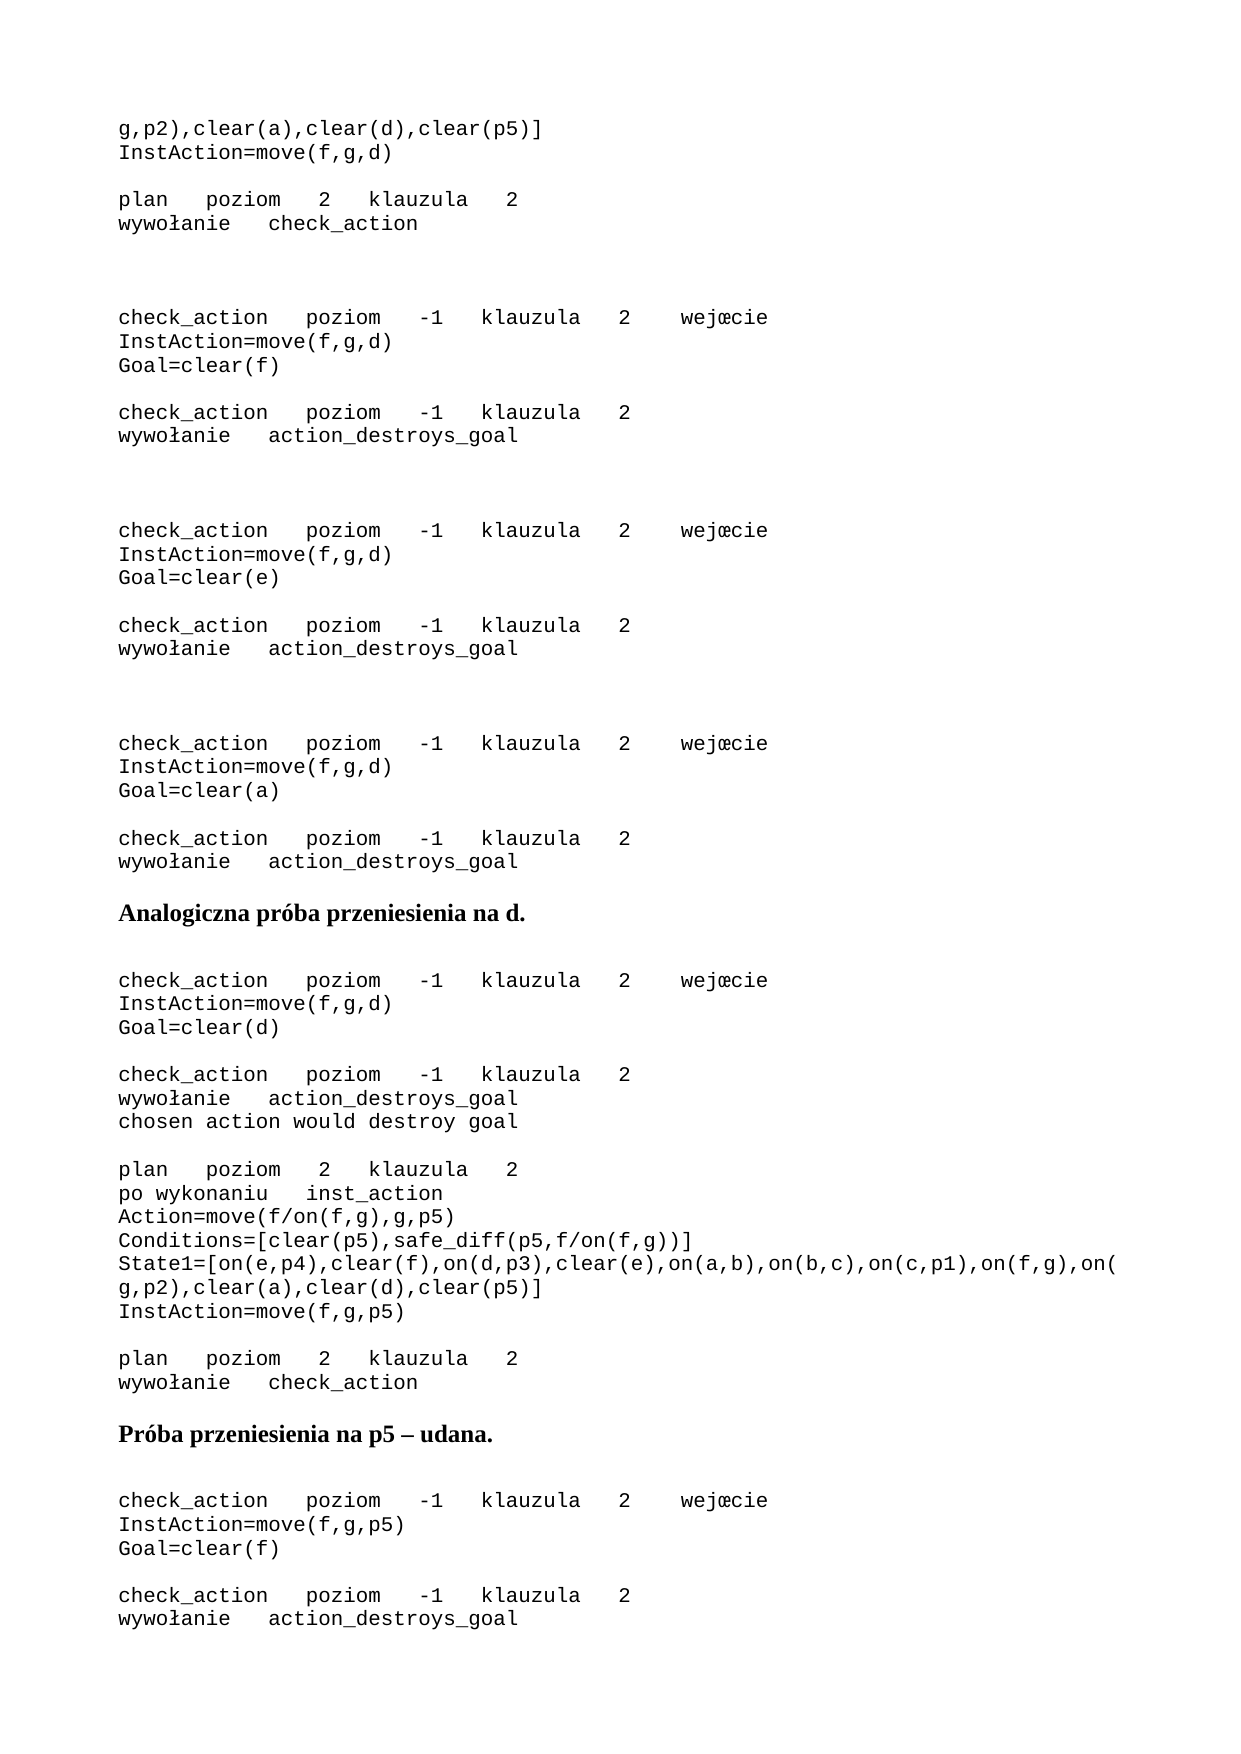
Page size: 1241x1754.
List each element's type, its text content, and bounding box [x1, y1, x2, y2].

text InstAction=move(f,g,p5) [118, 1301, 1122, 1324]
text check_action poziom -1 klauzula 2 [118, 827, 1122, 851]
text check_action poziom -1 klauzula 2 [118, 615, 1122, 638]
text InstAction=move(f,g,d) [118, 544, 1122, 567]
text wywołanie check_action [118, 213, 1122, 236]
text wywołanie action_destroys_goal [118, 638, 1122, 662]
text check_action poziom -1 klauzula 2 [118, 402, 1122, 426]
text Goal=clear(d) [118, 1017, 1122, 1041]
text Goal=clear(a) [118, 780, 1122, 804]
text check_action poziom -1 klauzula 2 wejœcie [118, 733, 1122, 757]
text check_action poziom -1 klauzula 2 wejœcie [118, 307, 1122, 331]
text plan poziom 2 klauzula 2 [118, 1348, 1122, 1372]
text wywołanie action_destroys_goal [118, 1088, 1122, 1112]
text wywołanie action_destroys_goal [118, 426, 1122, 449]
text InstAction=move(f,g,d) [118, 142, 1122, 165]
text Goal=clear(f) [118, 354, 1122, 378]
text Próba przeniesienia na p5 – udana. [118, 1419, 1122, 1448]
text plan poziom 2 klauzula 2 [118, 1159, 1122, 1182]
text InstAction=move(f,g,p5) [118, 1514, 1122, 1537]
text check_action poziom -1 klauzula 2 [118, 1585, 1122, 1608]
text InstAction=move(f,g,d) [118, 331, 1122, 354]
text wywołanie action_destroys_goal [118, 851, 1122, 875]
text InstAction=move(f,g,d) [118, 993, 1122, 1017]
text check_action poziom -1 klauzula 2 wejœcie [118, 520, 1122, 544]
text State1=[on(e,p4),clear(f),on(d,p3),clear(e),on(a,b),on(b,c),on(c,p1),on(f,g),on(g,p2),clear(a),clear(d),clear(p5)] [118, 1253, 1122, 1301]
text check_action poziom -1 klauzula 2 wejœcie [118, 970, 1122, 993]
text plan poziom 2 klauzula 2 [118, 189, 1122, 213]
text wywołanie check_action [118, 1372, 1122, 1395]
text Goal=clear(e) [118, 567, 1122, 591]
text check_action poziom -1 klauzula 2 [118, 1064, 1122, 1088]
text Analogiczna próba przeniesienia na d. [118, 898, 1122, 927]
text Conditions=[clear(p5),safe_diff(p5,f/on(f,g))] [118, 1230, 1122, 1253]
text Action=move(f/on(f,g),g,p5) [118, 1206, 1122, 1230]
text check_action poziom -1 klauzula 2 wejœcie [118, 1490, 1122, 1514]
text chosen action would destroy goal [118, 1112, 1122, 1135]
text InstAction=move(f,g,d) [118, 757, 1122, 780]
text g,p2),clear(a),clear(d),clear(p5)] [118, 118, 1122, 142]
text wywołanie action_destroys_goal [118, 1608, 1122, 1632]
text po wykonaniu inst_action [118, 1182, 1122, 1206]
text Goal=clear(f) [118, 1537, 1122, 1561]
